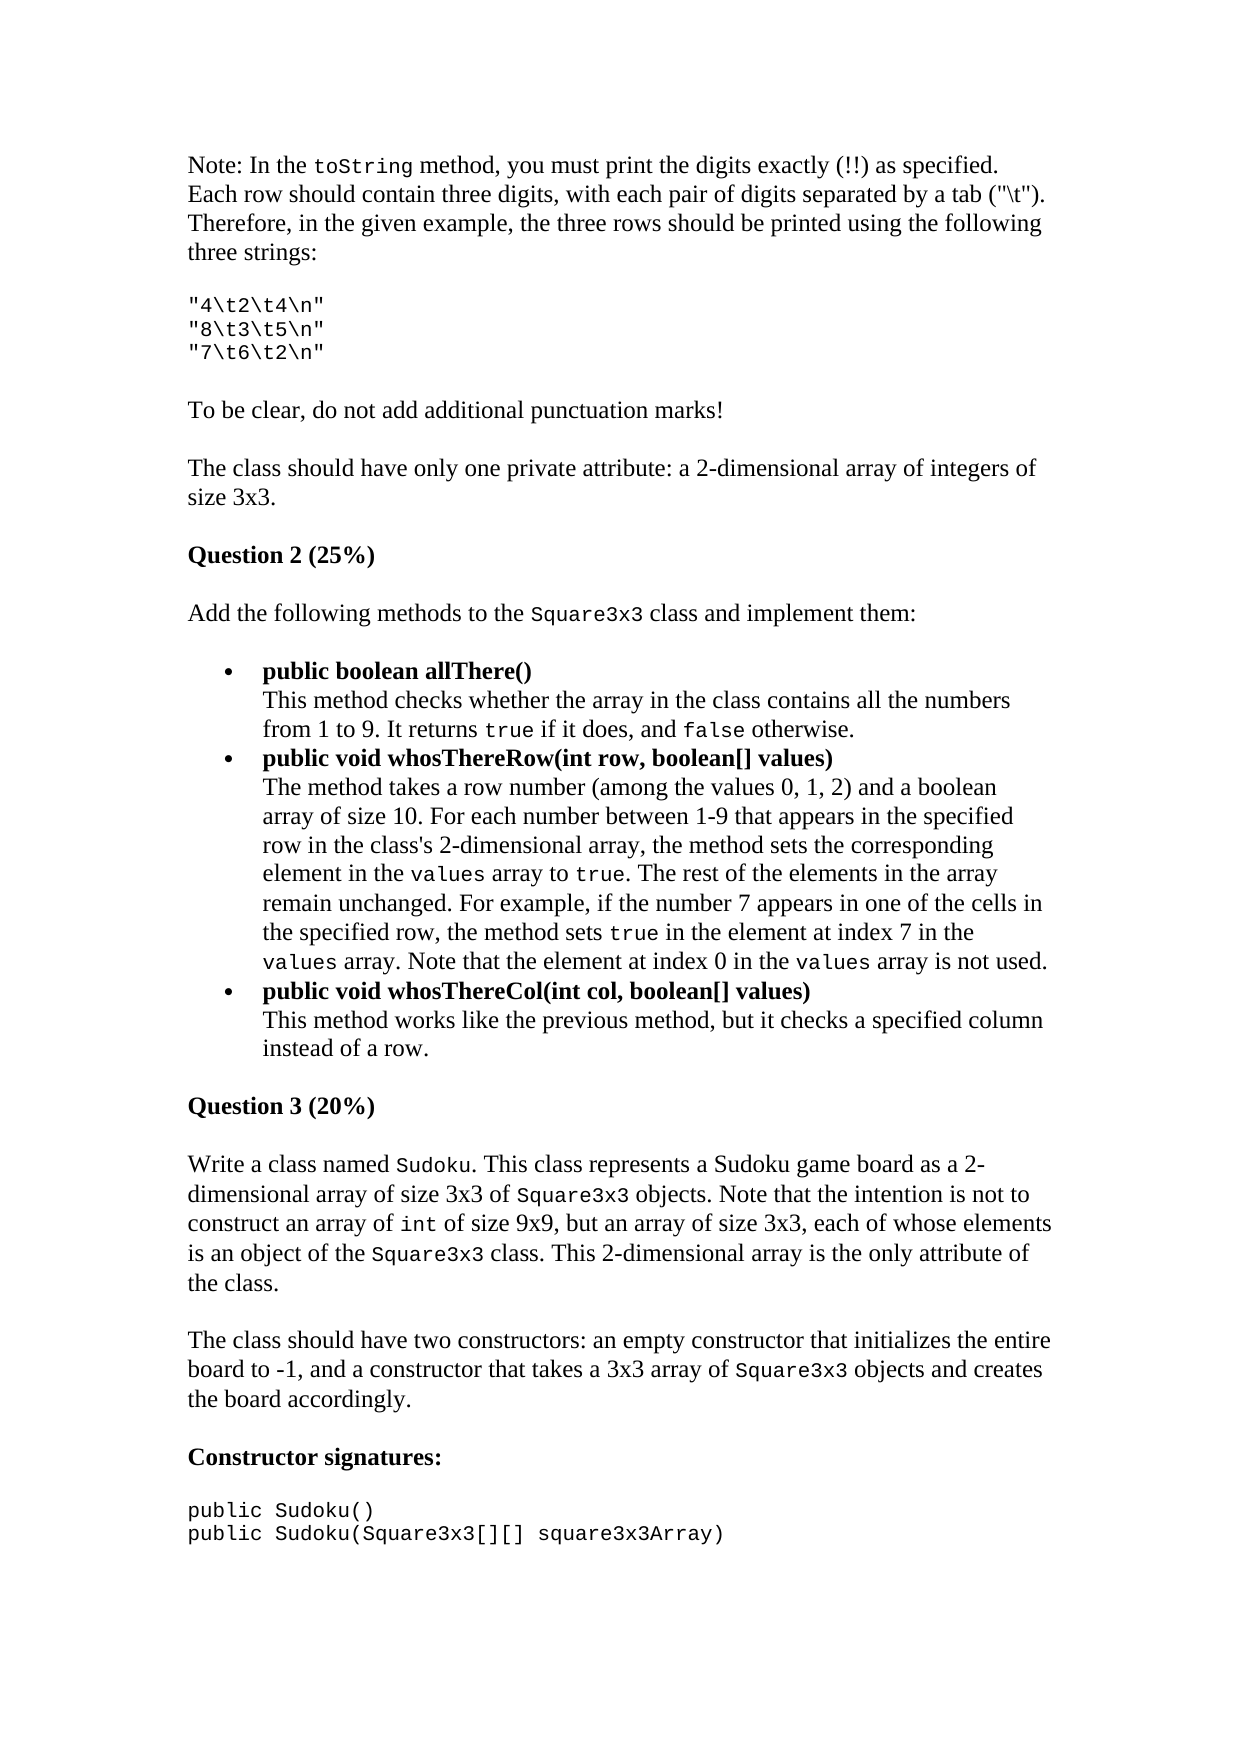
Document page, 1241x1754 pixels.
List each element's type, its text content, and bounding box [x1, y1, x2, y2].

text Constructor signatures: [187, 1442, 1053, 1471]
text Note: In the toString method, you must print the digits exactly (!!) as specified. Each row should contain three digits, with each pair of digits separated by a tab ("\t"). Therefore, in the given example, the three rows should be printed using the following three strings: [187, 150, 1053, 266]
text "4\t2\t4\n" [187, 295, 1053, 319]
text The class should have only one private attribute: a 2-dimensional array of integers of size 3x3. [187, 453, 1053, 511]
text "8\t3\t5\n" [187, 319, 1053, 342]
text To be clear, do not add additional punctuation marks! [187, 395, 1053, 424]
text public Sudoku(Square3x3[][] square3x3Array) [187, 1523, 1053, 1547]
list public boolean allThere() This method checks whether the array in the class contains all the numbers from 1 to 9. It returns true if it does, and false otherwise. [225, 656, 1053, 743]
text The class should have two constructors: an empty constructor that initializes the entire board to -1, and a constructor that takes a 3x3 array of Square3x3 objects and creates the board accordingly. [187, 1326, 1053, 1413]
list public void whosThereRow(int row, boolean[] values) The method takes a row number (among the values 0, 1, 2) and a boolean array of size 10. For each number between 1-9 that appears in the specified row in the class's 2-dimensional array, the method sets the corresponding element in the values array to true. The rest of the elements in the array remain unchanged. For example, if the number 7 appears in one of the cells in the specified row, the method sets true in the element at index 7 in the values array. Note that the element at index 0 in the values array is not used. [225, 743, 1053, 976]
subtitle Question 2 (25%) [187, 540, 1053, 568]
text public Sudoku() [187, 1500, 1053, 1523]
list public void whosThereCol(int col, boolean[] values) This method works like the previous method, but it checks a specified column instead of a row. [225, 976, 1053, 1062]
subtitle Question 3 (20%) [187, 1091, 1053, 1120]
text Write a class named Sudoku. This class represents a Sudoku game board as a 2-dimensional array of size 3x3 of Square3x3 objects. Note that the intention is not to construct an array of int of size 9x9, but an array of size 3x3, each of whose elements is an object of the Square3x3 class. This 2-dimensional array is the only attribute of the class. [187, 1149, 1053, 1296]
text Add the following methods to the Square3x3 class and implement them: [187, 598, 1053, 627]
text "7\t6\t2\n" [187, 342, 1053, 366]
